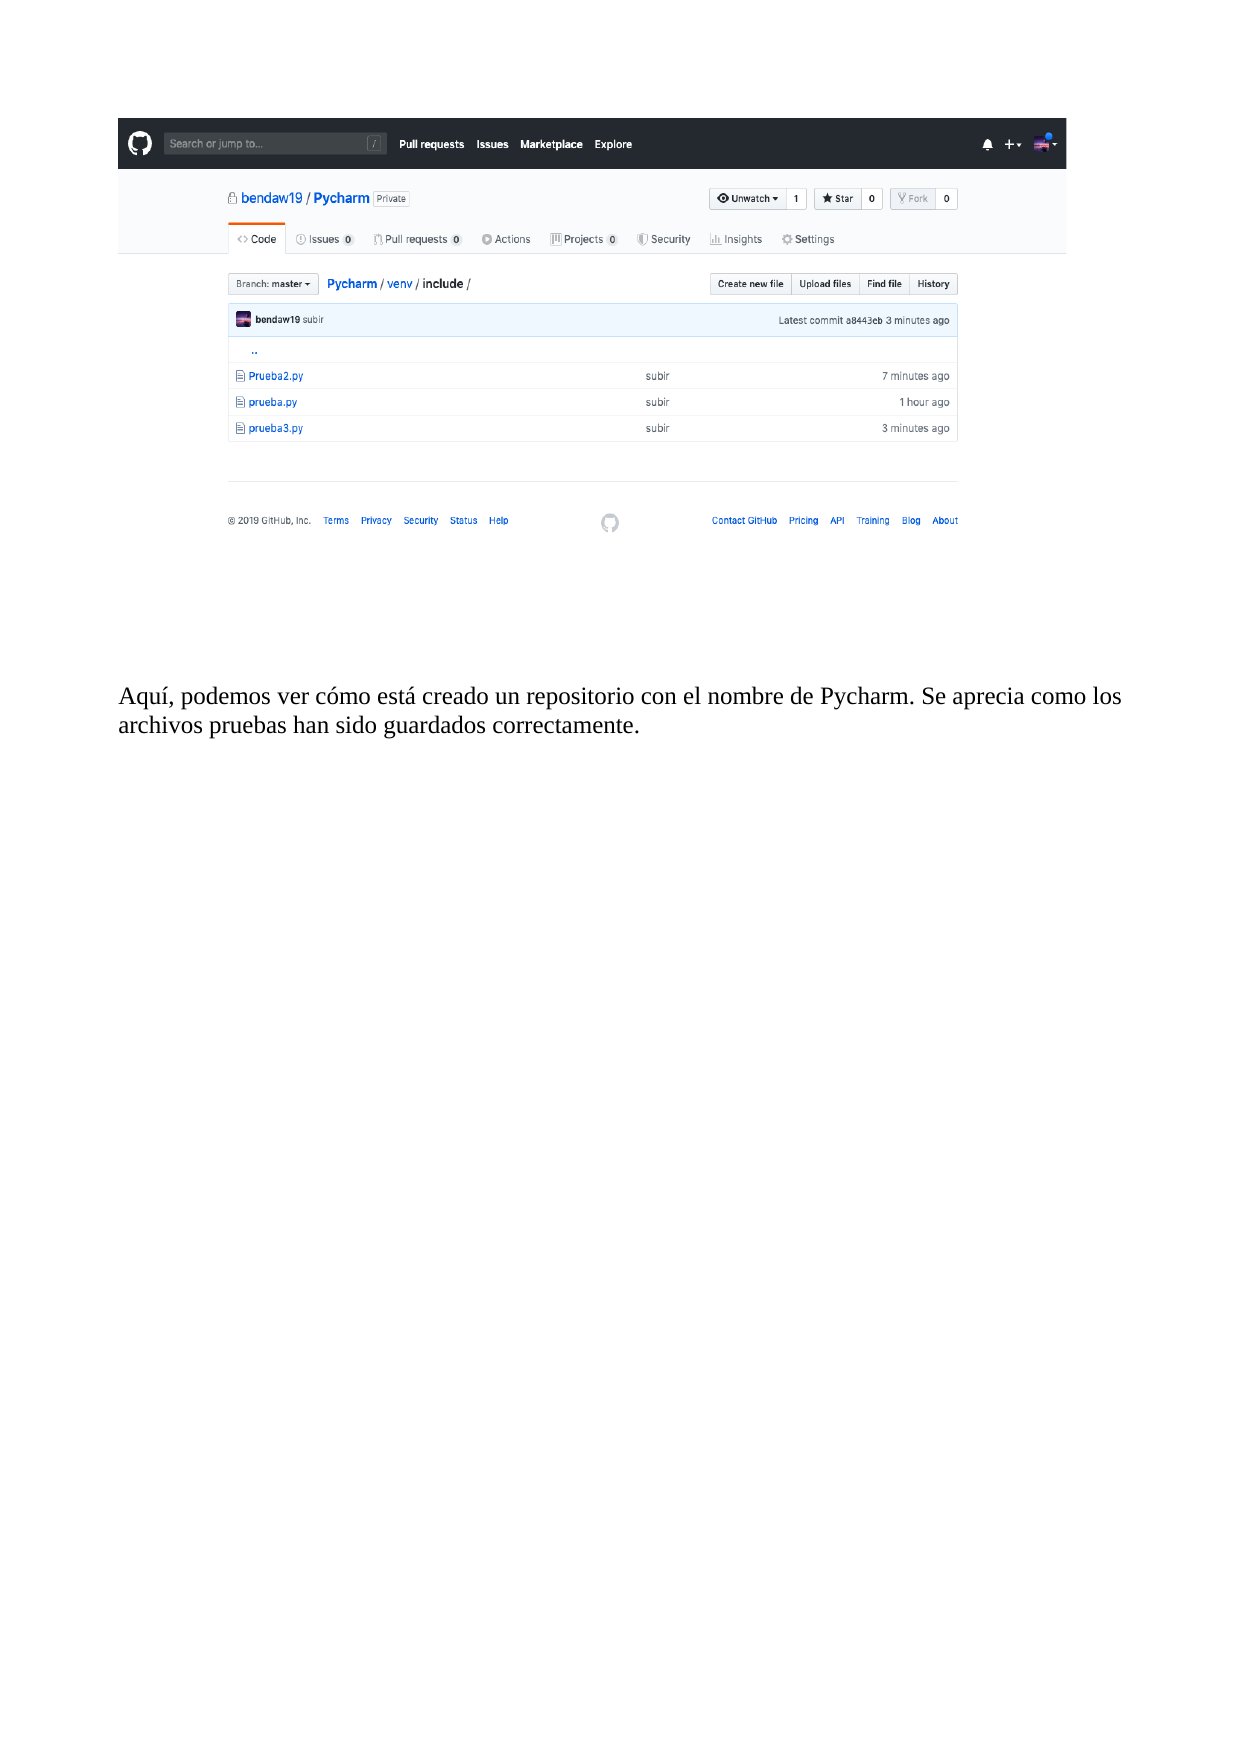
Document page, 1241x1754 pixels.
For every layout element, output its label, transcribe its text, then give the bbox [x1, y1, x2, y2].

picture [118, 118, 1067, 653]
text Aquí, podemos ver cómo está creado un repositorio con el nombre de Pycharm. Se aprecia como los archivos pruebas han sido guardados correctamente. [118, 681, 1122, 738]
